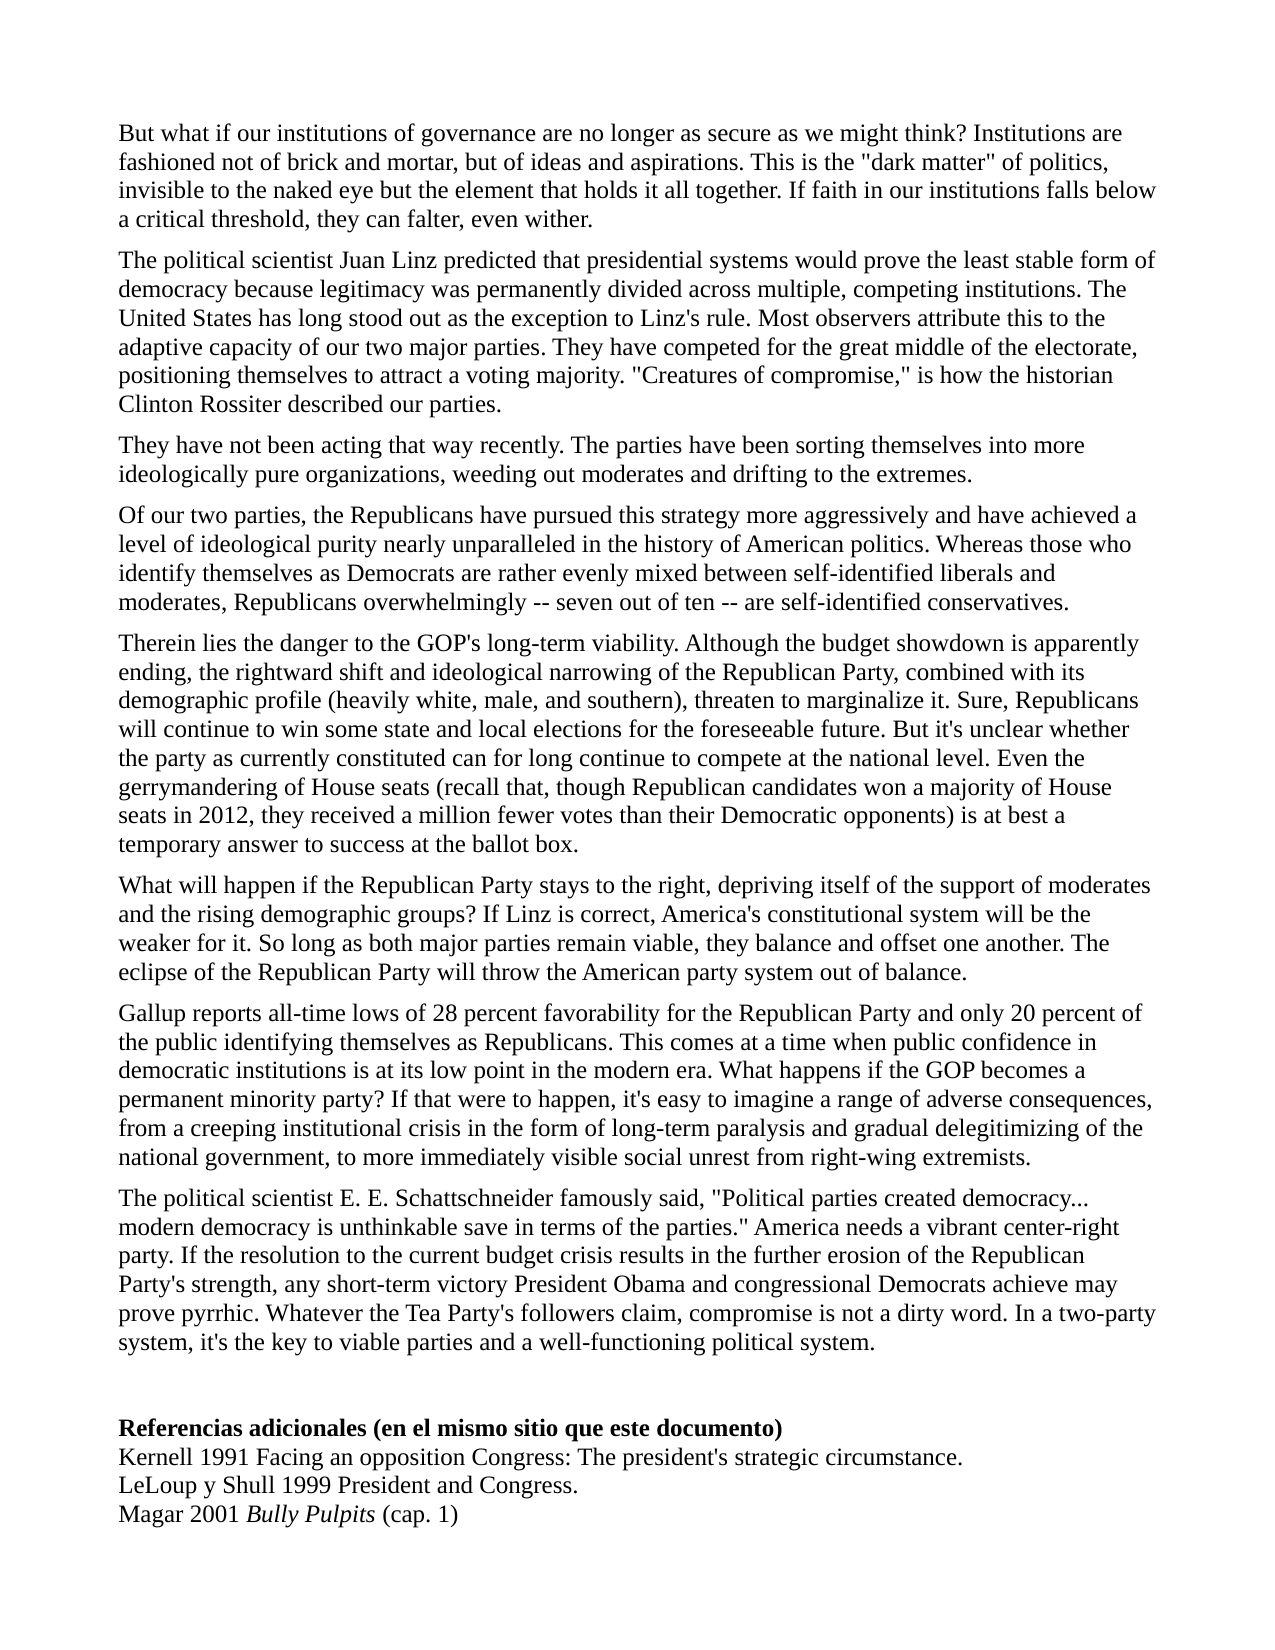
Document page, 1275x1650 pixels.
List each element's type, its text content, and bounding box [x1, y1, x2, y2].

text Magar 2001 Bully Pulpits (cap. 1) [118, 1499, 1157, 1528]
text Therein lies the danger to the GOP's long-term viability. Although the budget showdown is apparently ending, the rightward shift and ideological narrowing of the Republican Party, combined with its demographic profile (heavily white, male, and southern), threaten to marginalize it. Sure, Republicans will continue to win some state and local elections for the foreseeable future. But it's unclear whether the party as currently constituted can for long continue to compete at the national level. Even the gerrymandering of House seats (recall that, though Republican candidates won a majority of House seats in 2012, they received a million fewer votes than their Democratic opponents) is at best a temporary answer to success at the ballot box. [118, 628, 1157, 858]
text Kernell 1991 Facing an opposition Congress: The president's strategic circumstance. [118, 1442, 1157, 1471]
text The political scientist E. E. Schattschneider famously said, "Political parties created democracy... modern democracy is unthinkable save in terms of the parties." America needs a vibrant center-right party. If the resolution to the current budget crisis results in the further erosion of the Republican Party's strength, any short-term victory President Obama and congressional Democrats achieve may prove pyrrhic. Whatever the Tea Party's followers claim, compromise is not a dirty word. In a two-party system, it's the key to viable parties and a well-functioning political system. [118, 1183, 1157, 1356]
text LeLoup y Shull 1999 President and Congress. [118, 1471, 1157, 1499]
text They have not been acting that way recently. The parties have been sorting themselves into more ideologically pure organizations, weeding out moderates and drifting to the extremes. [118, 431, 1157, 488]
text What will happen if the Republican Party stays to the right, depriving itself of the support of moderates and the rising demographic groups? If Linz is correct, America's constitutional system will be the weaker for it. So long as both major parties remain viable, they balance and offset one another. The eclipse of the Republican Party will throw the American party system out of balance. [118, 871, 1157, 986]
text Of our two parties, the Republicans have pursued this strategy more aggressively and have achieved a level of ideological purity nearly unparalleled in the history of American politics. Whereas those who identify themselves as Democrats are rather evenly mixed between self-identified liberals and moderates, Republicans overwhelmingly -- seven out of ten -- are self-identified conservatives. [118, 501, 1157, 616]
text But what if our institutions of governance are no longer as secure as we might think? Institutions are fashioned not of brick and mortar, but of ideas and aspirations. This is the "dark matter" of politics, invisible to the naked eye but the element that holds it all together. If faith in our institutions falls below a critical threshold, they can falter, even wither. [118, 118, 1157, 233]
text The political scientist Juan Linz predicted that presidential systems would prove the least stable form of democracy because legitimacy was permanently divided across multiple, competing institutions. The United States has long stood out as the exception to Linz's rule. Most observers attribute this to the adaptive capacity of our two major parties. They have competed for the great middle of the electorate, positioning themselves to attract a voting majority. "Creatures of compromise," is how the historian Clinton Rossiter described our parties. [118, 246, 1157, 418]
text Gallup reports all-time lows of 28 percent favorability for the Republican Party and only 20 percent of the public identifying themselves as Republicans. This comes at a time when public confidence in democratic institutions is at its low point in the modern era. What happens if the GOP becomes a permanent minority party? If that were to happen, it's easy to imagine a range of adverse consequences, from a creeping institutional crisis in the form of long-term paralysis and gradual delegitimizing of the national government, to more immediately visible social unrest from right-wing extremists. [118, 998, 1157, 1171]
text Referencias adicionales (en el mismo sitio que este documento) [118, 1413, 1157, 1442]
